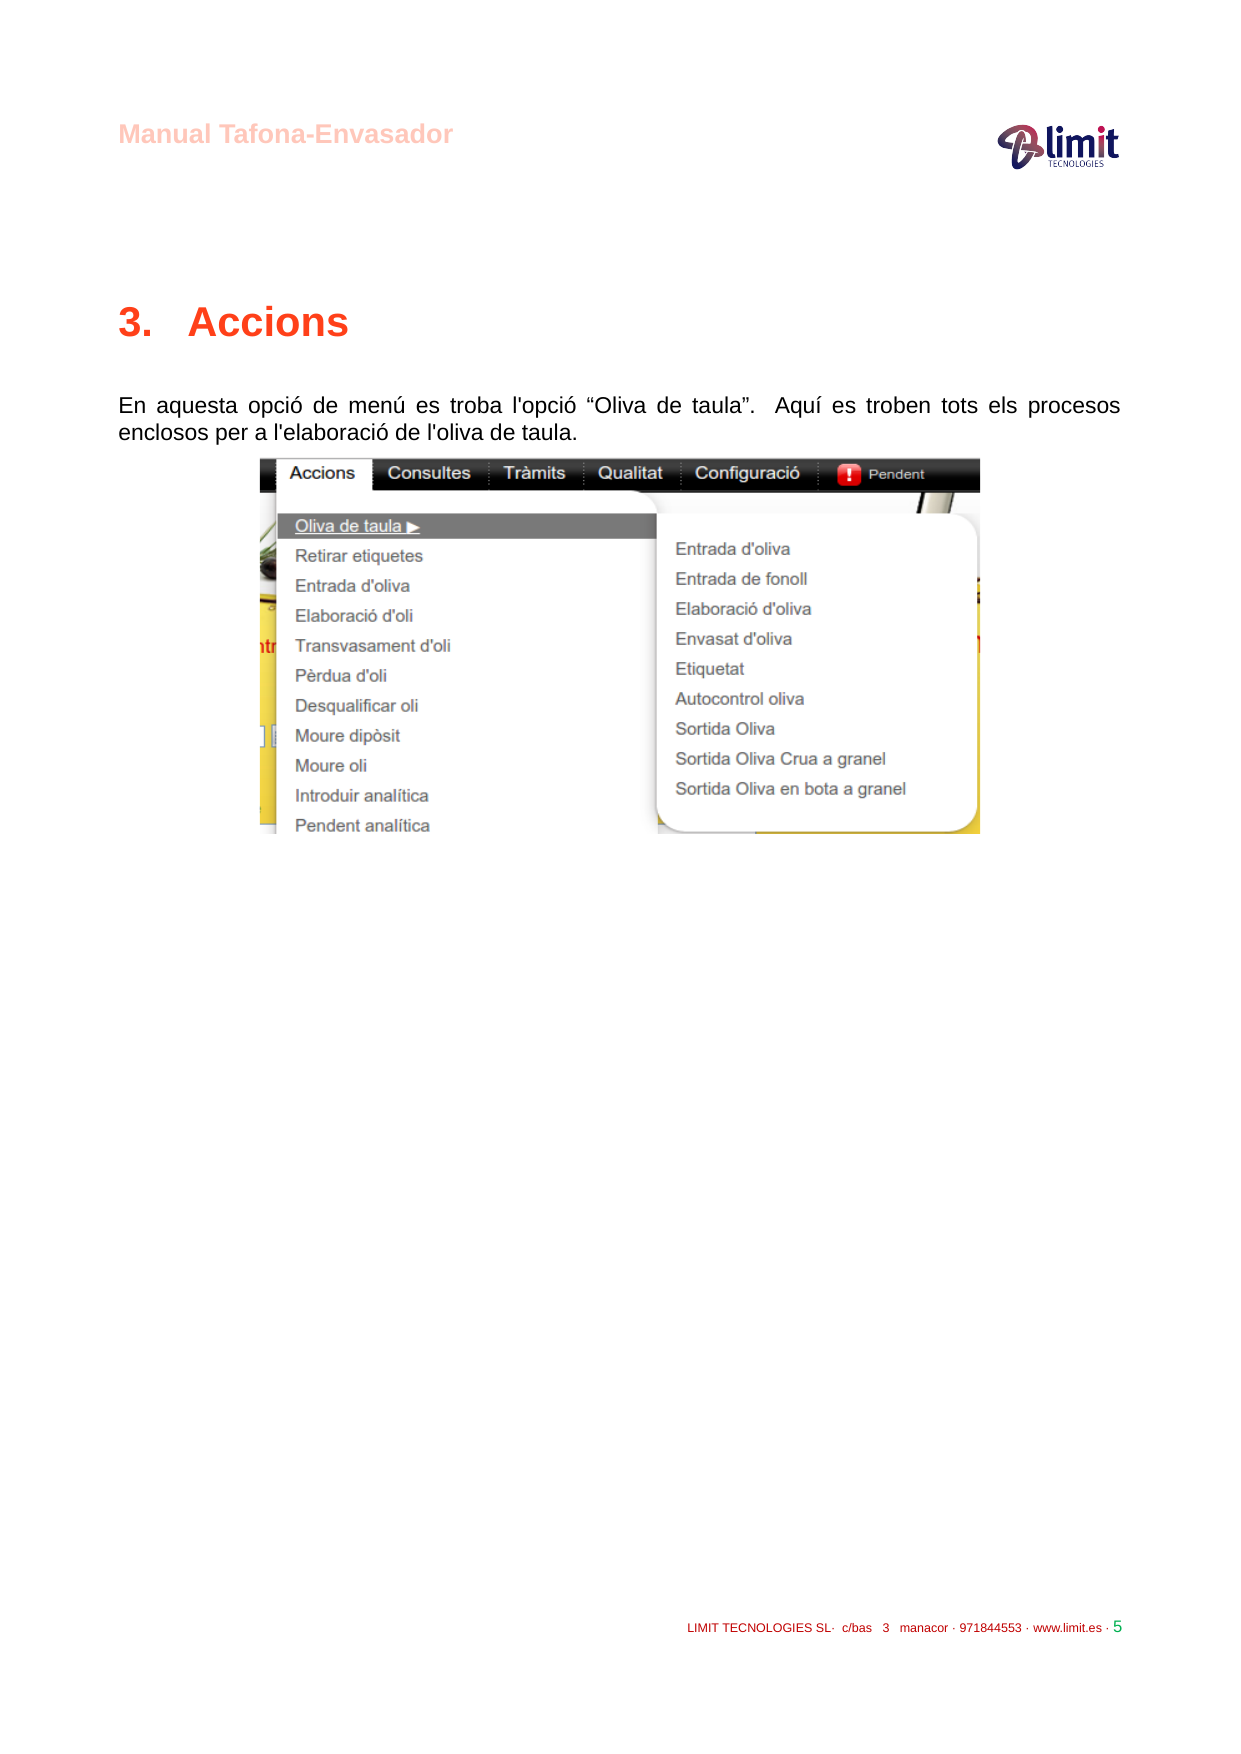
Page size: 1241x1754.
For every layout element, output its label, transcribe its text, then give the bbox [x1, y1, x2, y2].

subtitle Accions [118, 298, 1122, 346]
text En aquesta opció de menú es troba l'opció “Oliva de taula”. Aquí es troben tots els procesos enclosos per a l'elaboració de l'oliva de taula. [118, 392, 1122, 445]
picture [994, 121, 1123, 173]
picture [259, 457, 981, 834]
